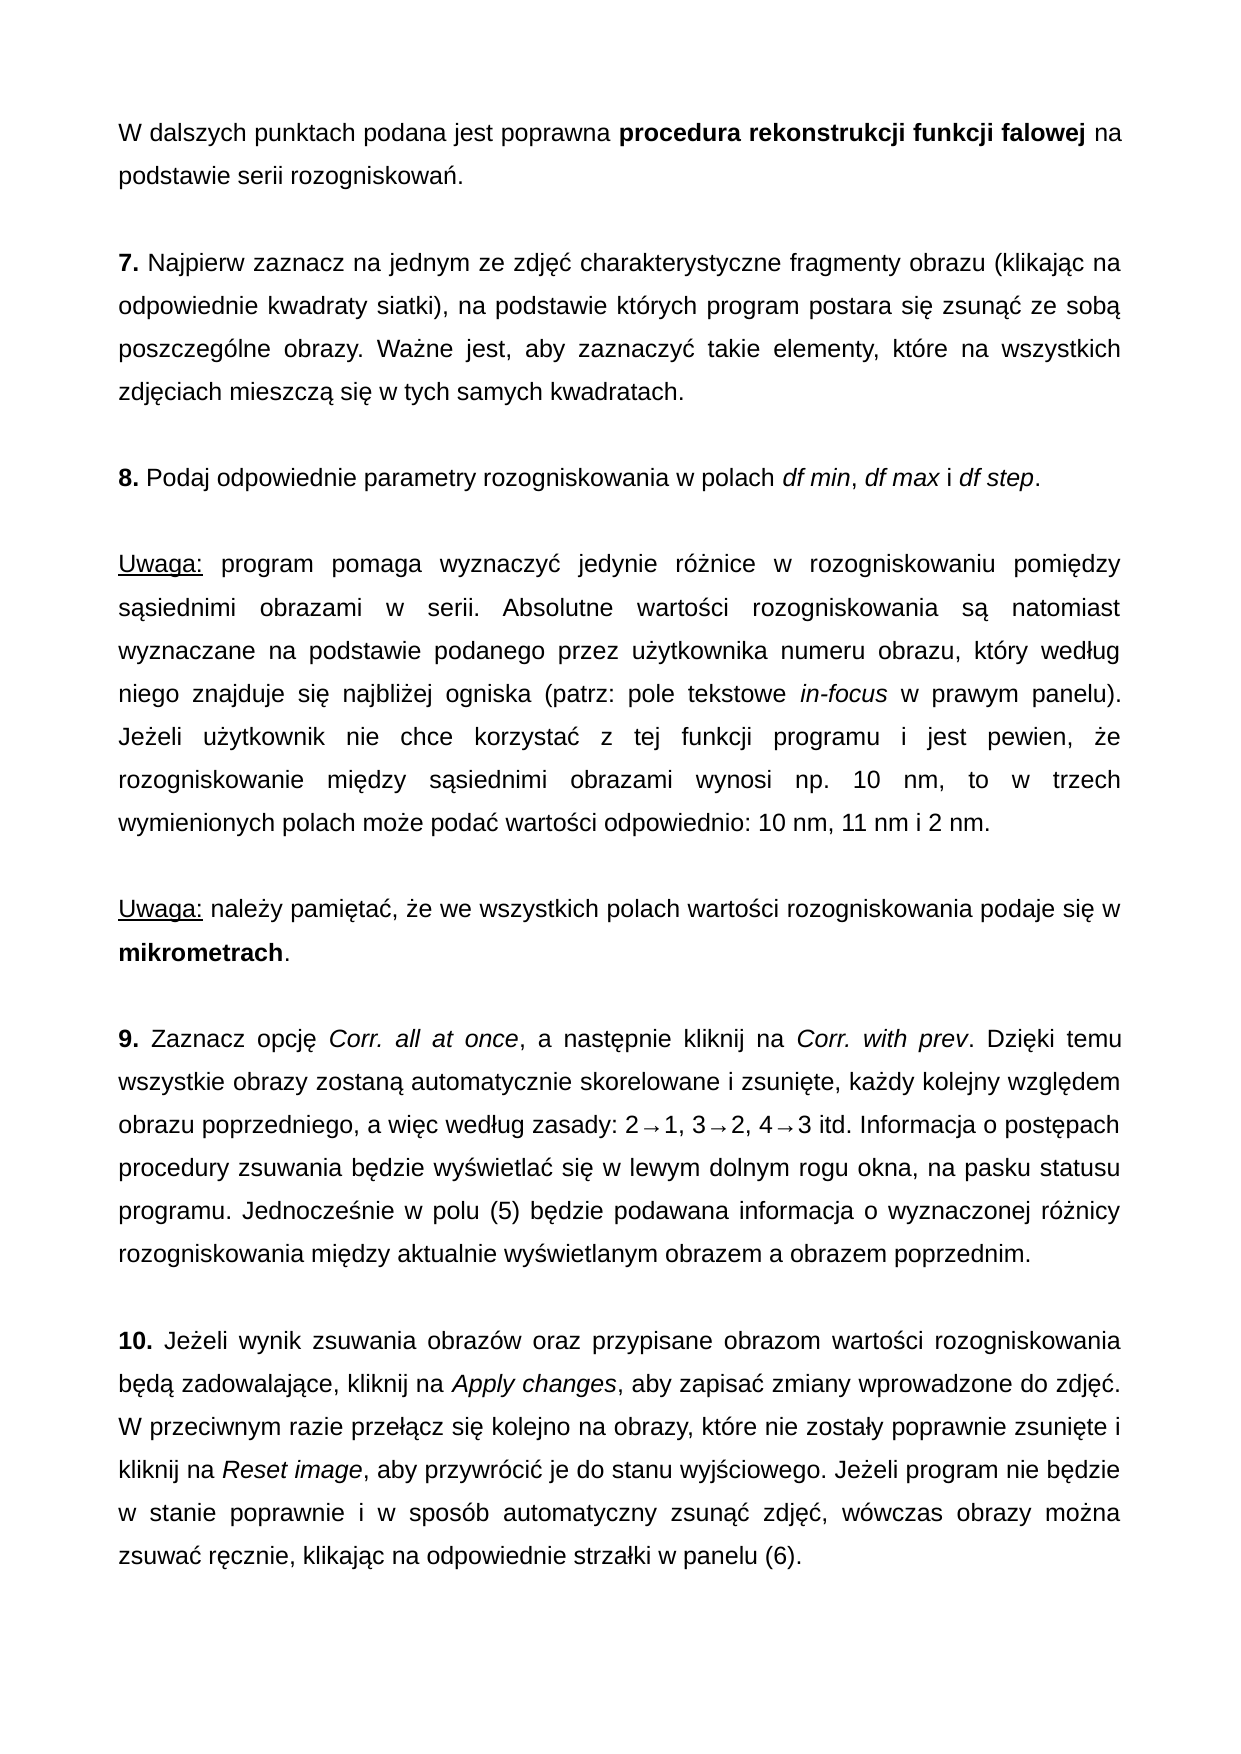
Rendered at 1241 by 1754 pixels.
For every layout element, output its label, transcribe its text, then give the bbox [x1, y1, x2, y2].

text 8. Podaj odpowiednie parametry rozogniskowania w polach df min, df max i df step. [118, 463, 1122, 492]
text Uwaga: należy pamiętać, że we wszystkich polach wartości rozogniskowania podaje się w mikrometrach. [118, 894, 1122, 966]
text W dalszych punktach podana jest poprawna procedura rekonstrukcji funkcji falowej na podstawie serii rozogniskowań. [118, 118, 1122, 190]
text Uwaga: program pomaga wyznaczyć jedynie różnice w rozogniskowaniu pomiędzy sąsiednimi obrazami w serii. Absolutne wartości rozogniskowania są natomiast wyznaczane na podstawie podanego przez użytkownika numeru obrazu, który według niego znajduje się najbliżej ogniska (patrz: pole tekstowe in-focus w prawym panelu). Jeżeli użytkownik nie chce korzystać z tej funkcji programu i jest pewien, że rozogniskowanie między sąsiednimi obrazami wynosi np. 10 nm, to w trzech wymienionych polach może podać wartości odpowiednio: 10 nm, 11 nm i 2 nm. [118, 549, 1122, 837]
text 10. Jeżeli wynik zsuwania obrazów oraz przypisane obrazom wartości rozogniskowania będą zadowalające, kliknij na Apply changes, aby zapisać zmiany wprowadzone do zdjęć. W przeciwnym razie przełącz się kolejno na obrazy, które nie zostały poprawnie zsunięte i kliknij na Reset image, aby przywrócić je do stanu wyjściowego. Jeżeli program nie będzie w stanie poprawnie i w sposób automatyczny zsunąć zdjęć, wówczas obrazy można zsuwać ręcznie, klikając na odpowiednie strzałki w panelu (6). [118, 1326, 1122, 1570]
text 9. Zaznacz opcję Corr. all at once, a następnie kliknij na Corr. with prev. Dzięki temu wszystkie obrazy zostaną automatycznie skorelowane i zsunięte, każdy kolejny względem obrazu poprzedniego, a więc według zasady: 2→1, 3→2, 4→3 itd. Informacja o postępach procedury zsuwania będzie wyświetlać się w lewym dolnym rogu okna, na pasku statusu programu. Jednocześnie w polu (5) będzie podawana informacja o wyznaczonej różnicy rozogniskowania między aktualnie wyświetlanym obrazem a obrazem poprzednim. [118, 1024, 1122, 1268]
text 7. Najpierw zaznacz na jednym ze zdjęć charakterystyczne fragmenty obrazu (klikając na odpowiednie kwadraty siatki), na podstawie których program postara się zsunąć ze sobą poszczególne obrazy. Ważne jest, aby zaznaczyć takie elementy, które na wszystkich zdjęciach mieszczą się w tych samych kwadratach. [118, 247, 1122, 406]
